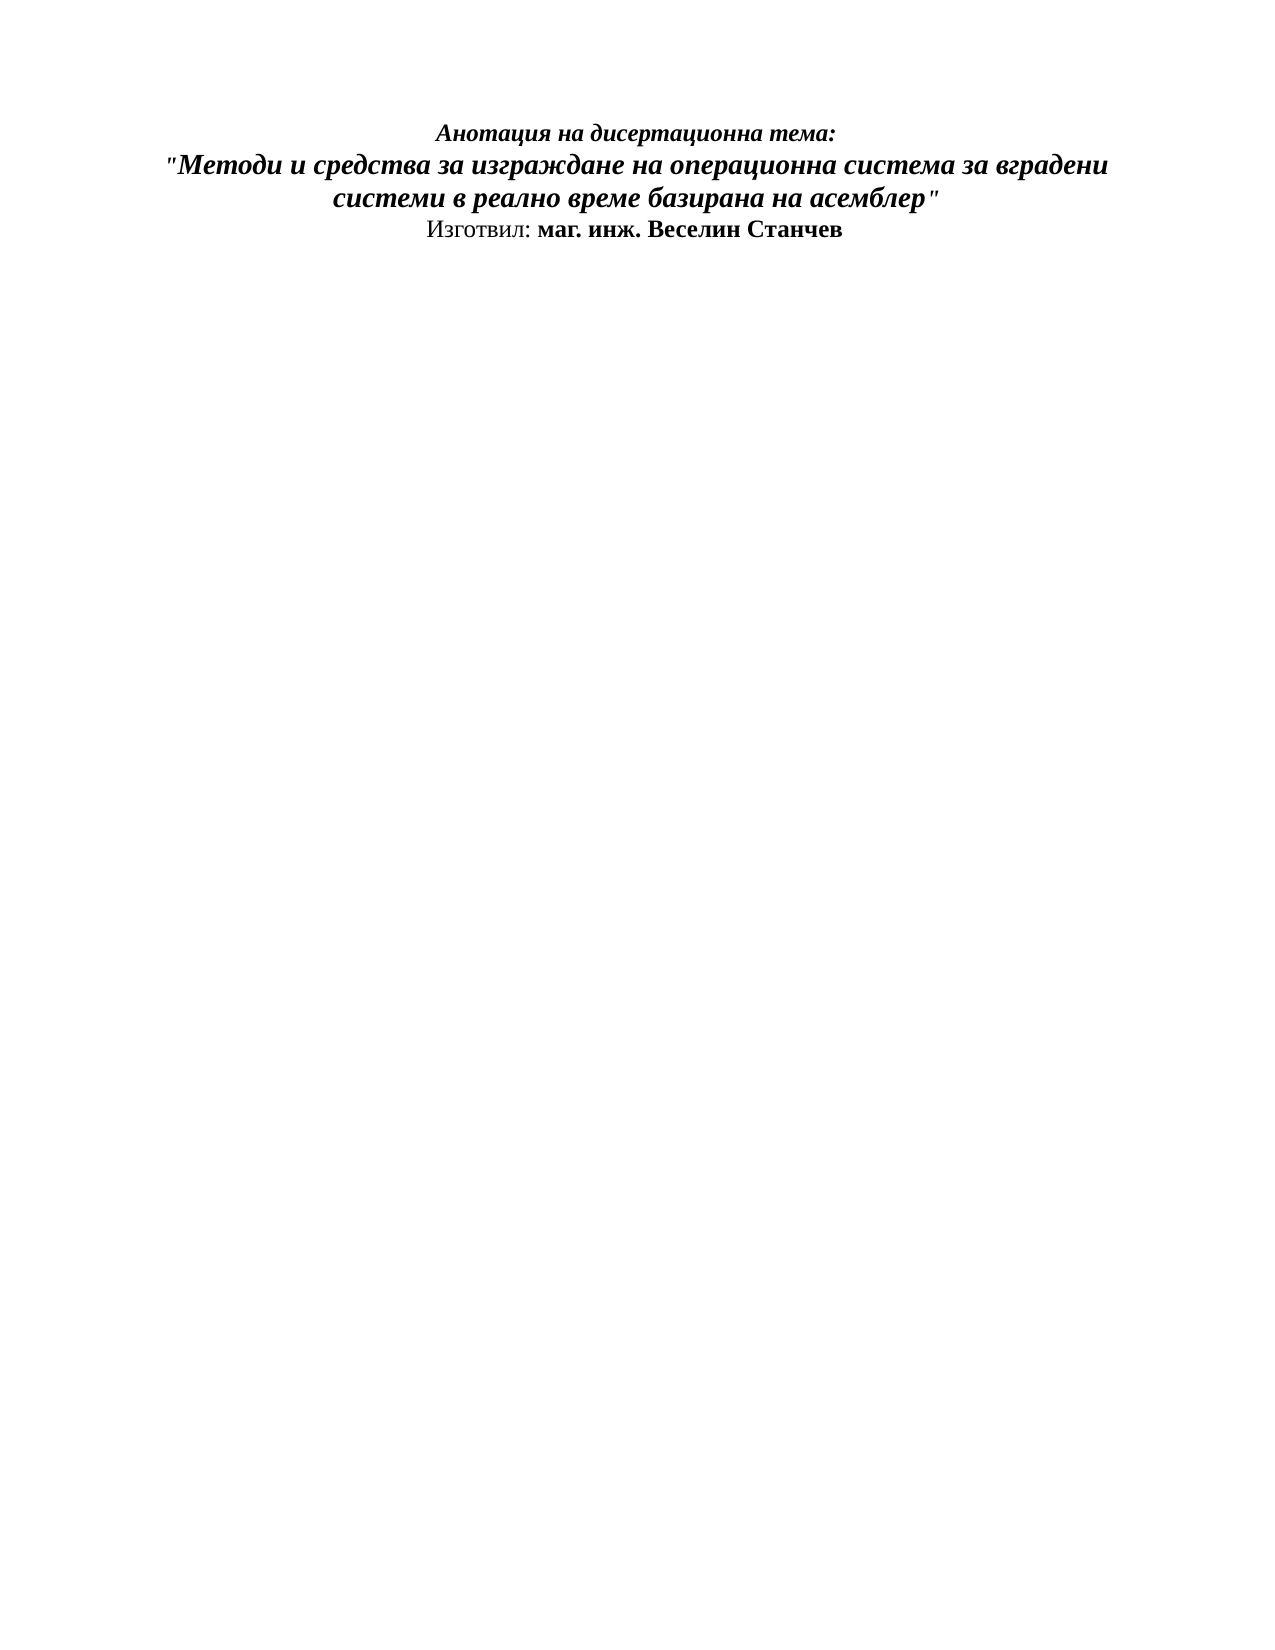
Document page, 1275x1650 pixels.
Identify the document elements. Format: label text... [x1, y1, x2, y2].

text "Методи и средства за изграждане на операционна система за вградени системи в реално време базирана на асемблер" [118, 147, 1157, 214]
text Изготвил: маг. инж. Веселин Станчев [118, 214, 1157, 243]
text Анотация на дисертационна тема: [118, 118, 1157, 147]
